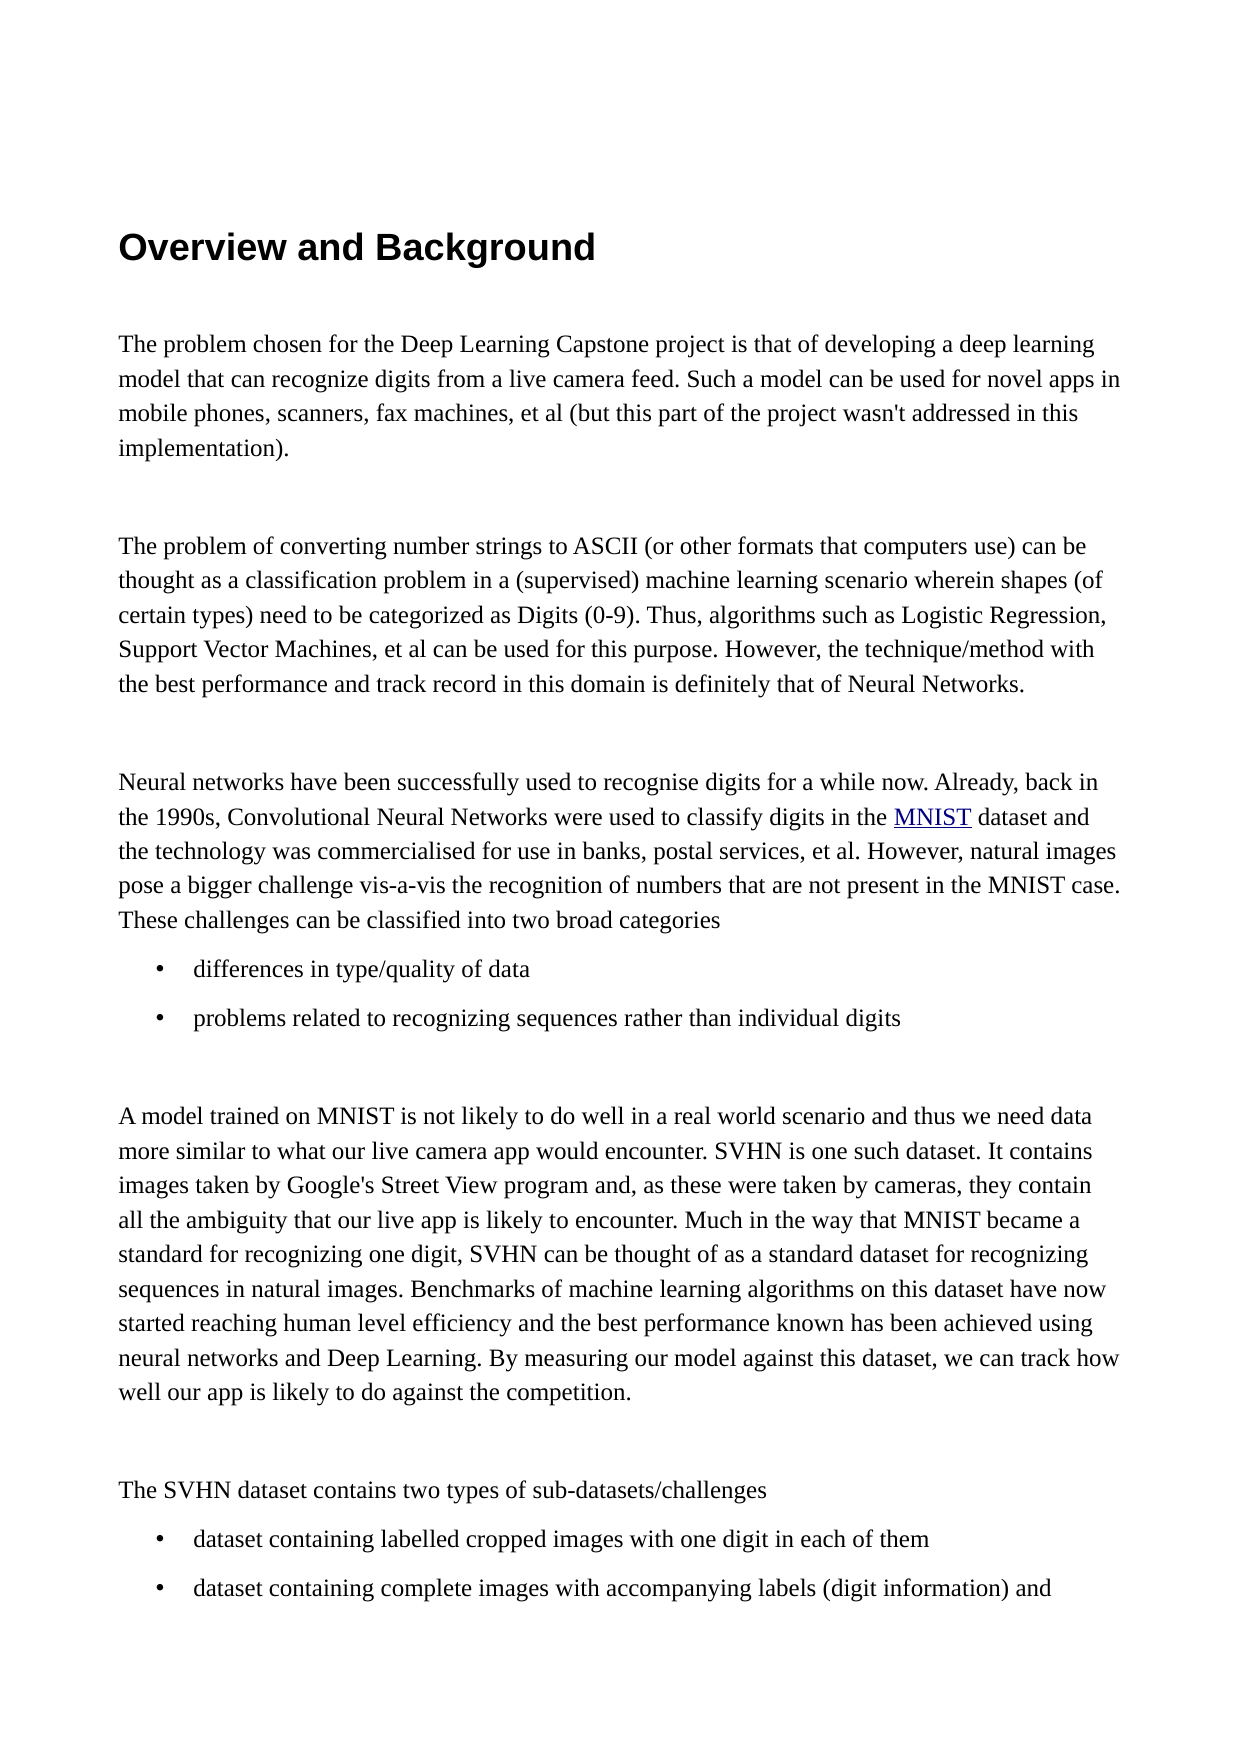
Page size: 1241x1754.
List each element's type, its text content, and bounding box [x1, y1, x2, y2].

list dataset containing labelled cropped images with one digit in each of them [156, 1524, 1122, 1553]
text A model trained on MNIST is not likely to do well in a real world scenario and thus we need data more similar to what our live camera app would encounter. SVHN is one such dataset. It contains images taken by Google's Street View program and, as these were taken by cameras, they contain all the ambiguity that our live app is likely to encounter. Much in the way that MNIST became a standard for recognizing one digit, SVHN can be thought of as a standard dataset for recognizing sequences in natural images. Benchmarks of machine learning algorithms on this dataset have now started reaching human level efficiency and the best performance known has been achieved using neural networks and Deep Learning. By measuring our model against this dataset, we can track how well our app is likely to do against the competition. [118, 1101, 1122, 1406]
subtitle Overview and Background [118, 224, 1122, 268]
text The problem chosen for the Deep Learning Capstone project is that of developing a deep learning model that can recognize digits from a live camera feed. Such a model can be used for novel apps in mobile phones, scanners, fax machines, et al (but this part of the project wasn't addressed in this implementation). [118, 329, 1122, 462]
text The problem of converting number strings to ASCII (or other formats that computers use) can be thought as a classification problem in a (supervised) machine learning scenario wherein shapes (of certain types) need to be categorized as Digits (0-9). Thus, algorithms such as Logistic Regression, Support Vector Machines, et al can be used for this purpose. However, the technique/method with the best performance and track record in this domain is definitely that of Neural Networks. [118, 531, 1122, 698]
list differences in type/quality of data [156, 954, 1122, 983]
text Neural networks have been successfully used to recognise digits for a while now. Already, back in the 1990s, Convolutional Neural Networks were used to classify digits in the MNIST dataset and the technology was commercialised for use in banks, postal services, et al. However, natural images pose a bigger challenge vis-a-vis the recognition of numbers that are not present in the MNIST case. These challenges can be classified into two broad categories [118, 767, 1122, 934]
list dataset containing complete images with accompanying labels (digit information) and [156, 1573, 1122, 1602]
list problems related to recognizing sequences rather than individual digits [156, 1003, 1122, 1032]
text The SVHN dataset contains two types of sub-datasets/challenges [118, 1475, 1122, 1504]
